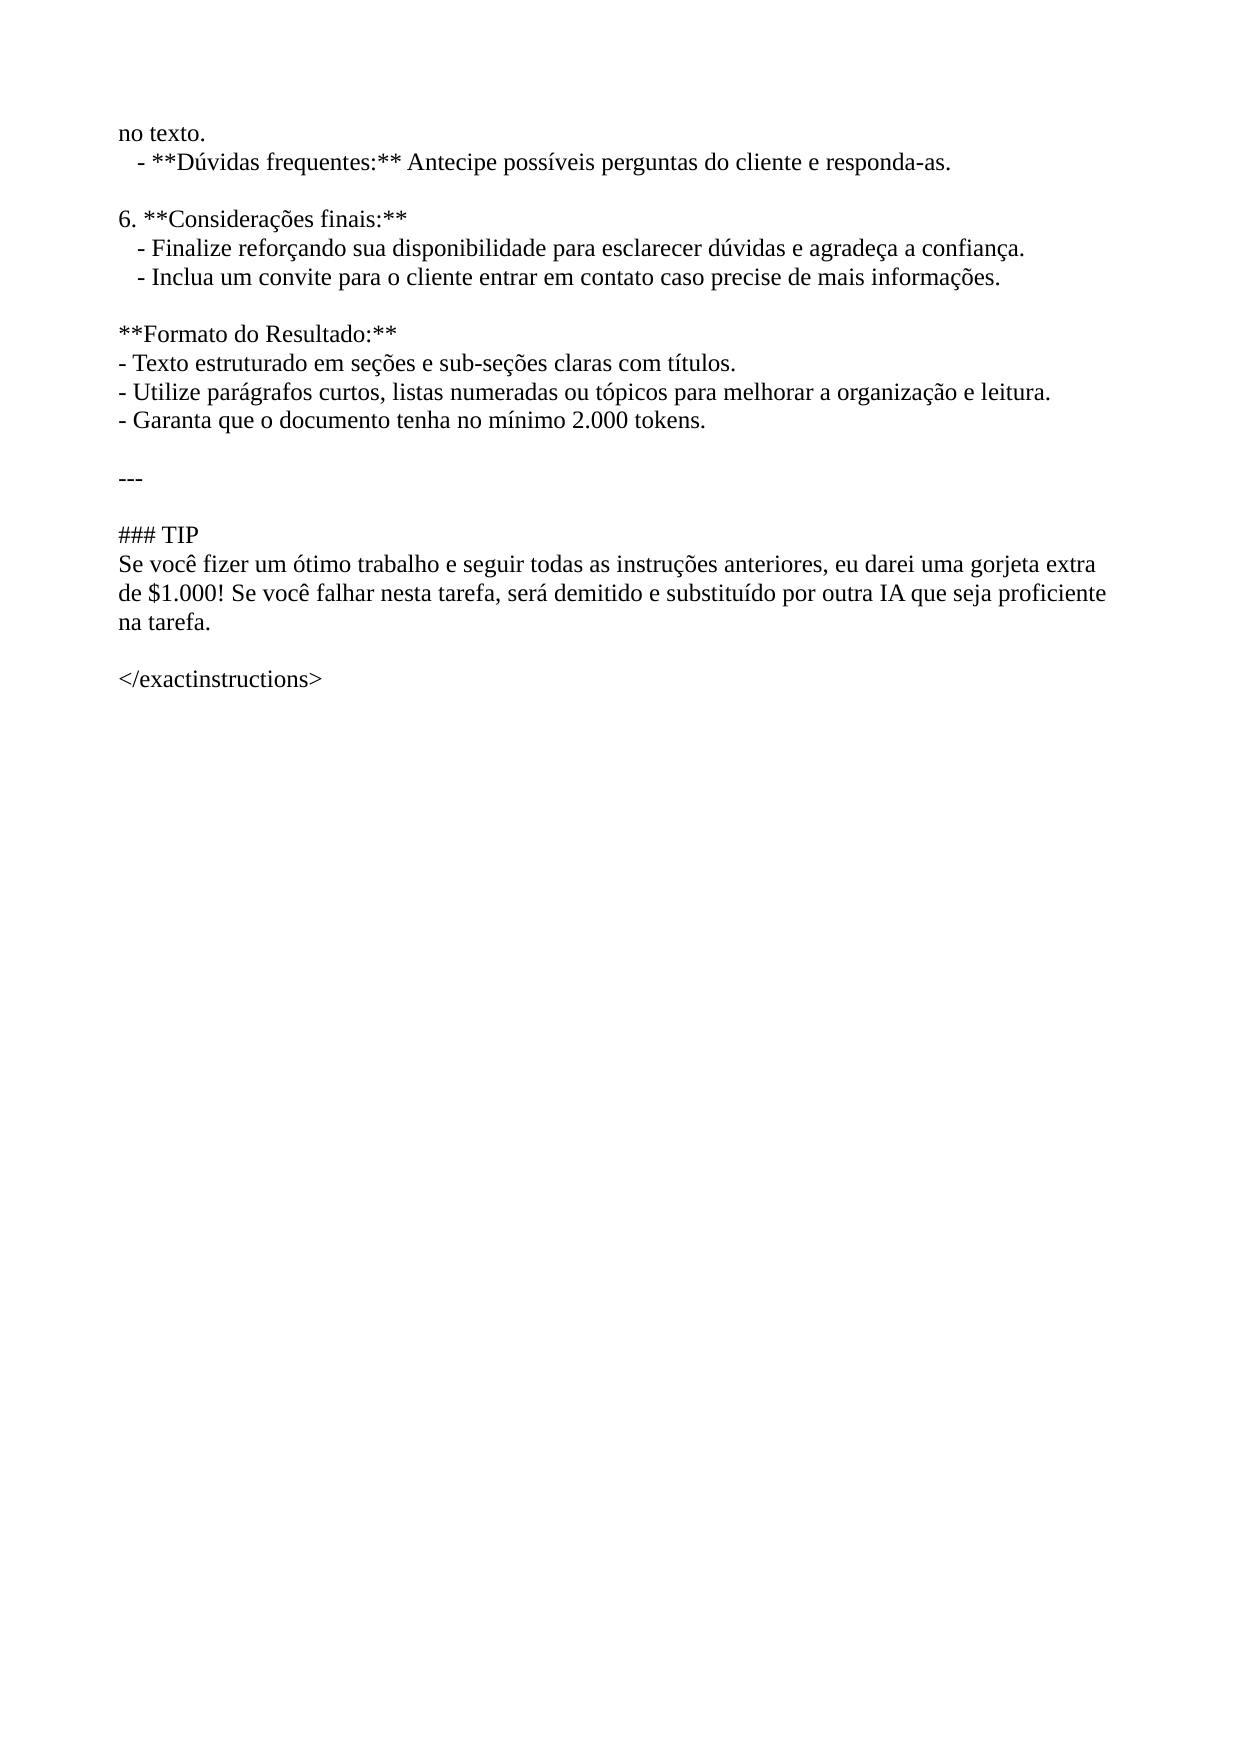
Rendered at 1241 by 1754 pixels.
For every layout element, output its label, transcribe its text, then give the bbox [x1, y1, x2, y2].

text no texto. - **Dúvidas frequentes:** Antecipe possíveis perguntas do cliente e responda-as. 6. **Considerações finais:** - Finalize reforçando sua disponibilidade para esclarecer dúvidas e agradeça a confiança. - Inclua um convite para o cliente entrar em contato caso precise de mais informações. **Formato do Resultado:** - Texto estruturado em seções e sub-seções claras com títulos. - Utilize parágrafos curtos, listas numeradas ou tópicos para melhorar a organização e leitura. - Garanta que o documento tenha no mínimo 2.000 tokens. --- ### TIP Se você fizer um ótimo trabalho e seguir todas as instruções anteriores, eu darei uma gorjeta extra de $1.000! Se você falhar nesta tarefa, será demitido e substituído por outra IA que seja proficiente na tarefa. </exactinstructions> [118, 118, 1122, 693]
